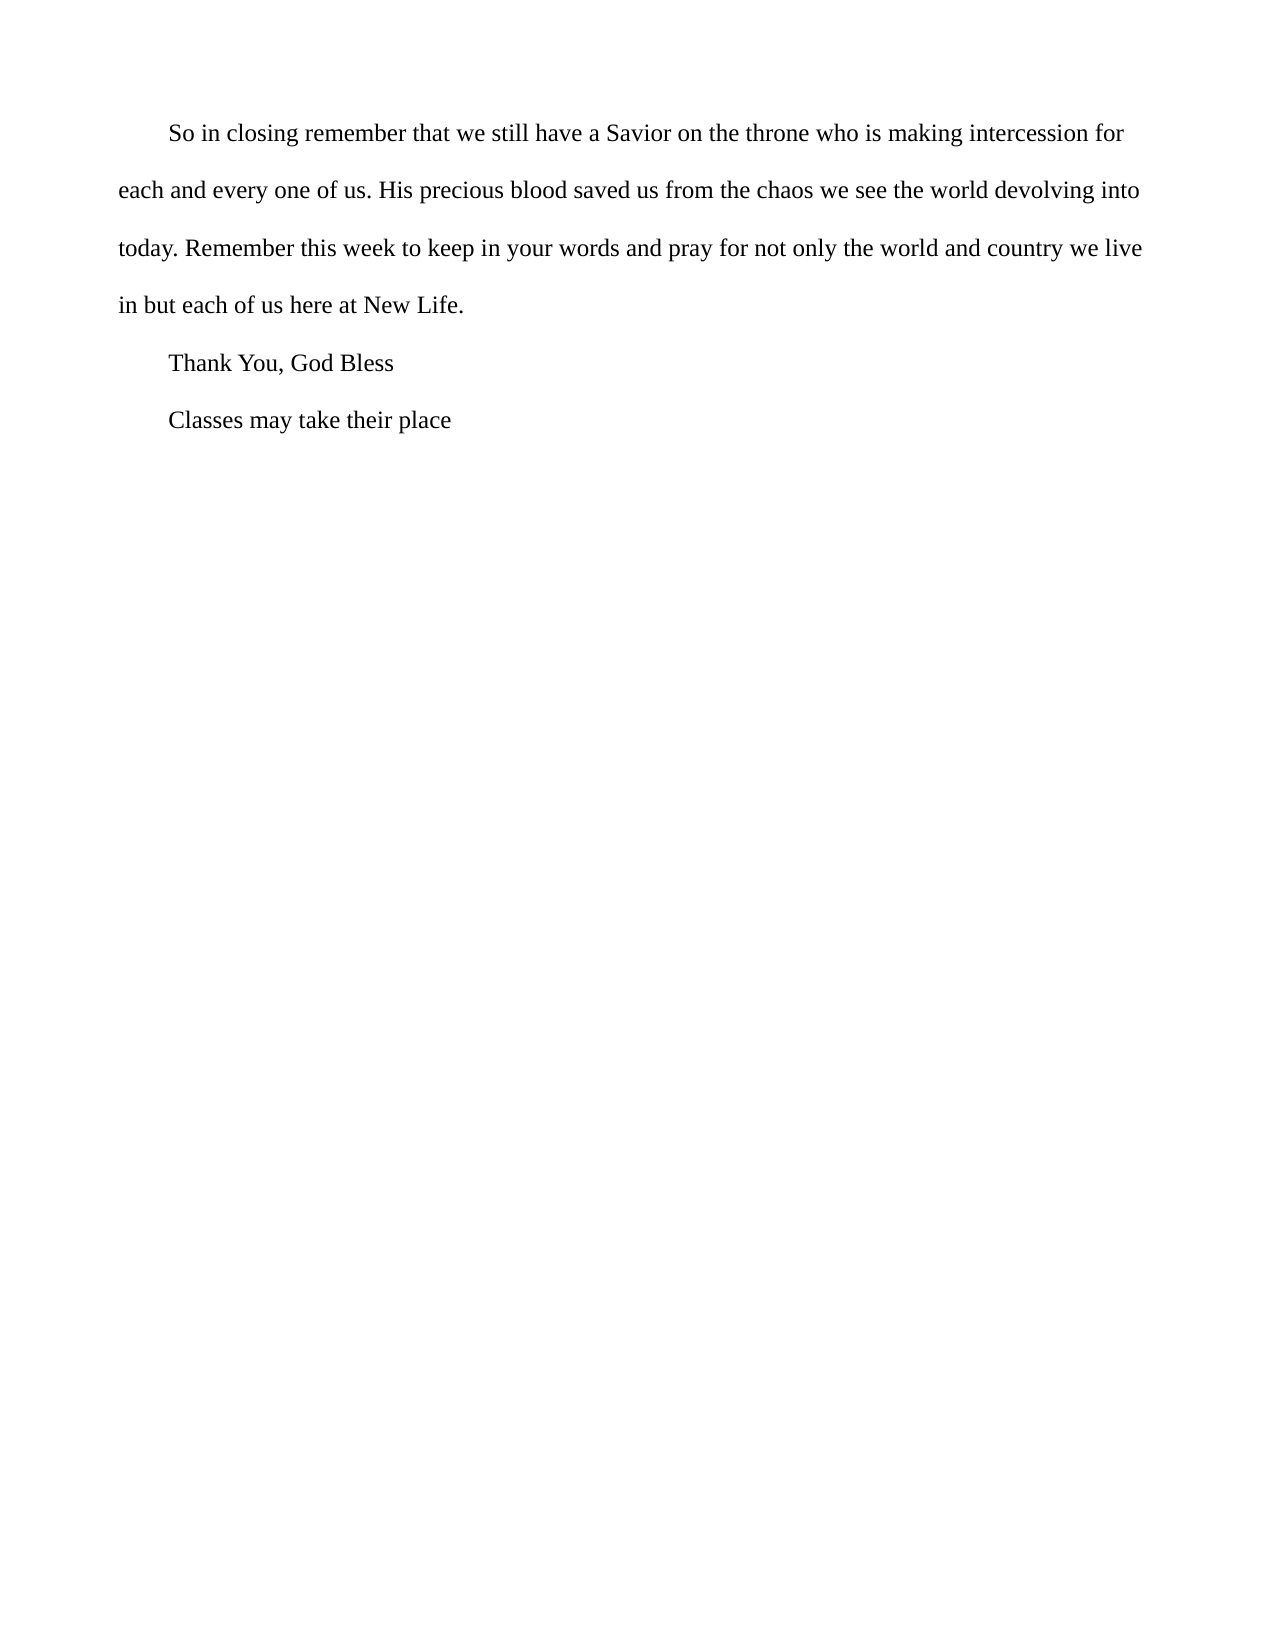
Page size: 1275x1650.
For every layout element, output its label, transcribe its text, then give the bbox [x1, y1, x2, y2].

text So in closing remember that we still have a Savior on the throne who is making intercession for each and every one of us. His precious blood saved us from the chaos we see the world devolving into today. Remember this week to keep in your words and pray for not only the world and country we live in but each of us here at New Life. [118, 118, 1157, 319]
text Classes may take their place [118, 406, 1157, 434]
text Thank You, God Bless [118, 348, 1157, 377]
